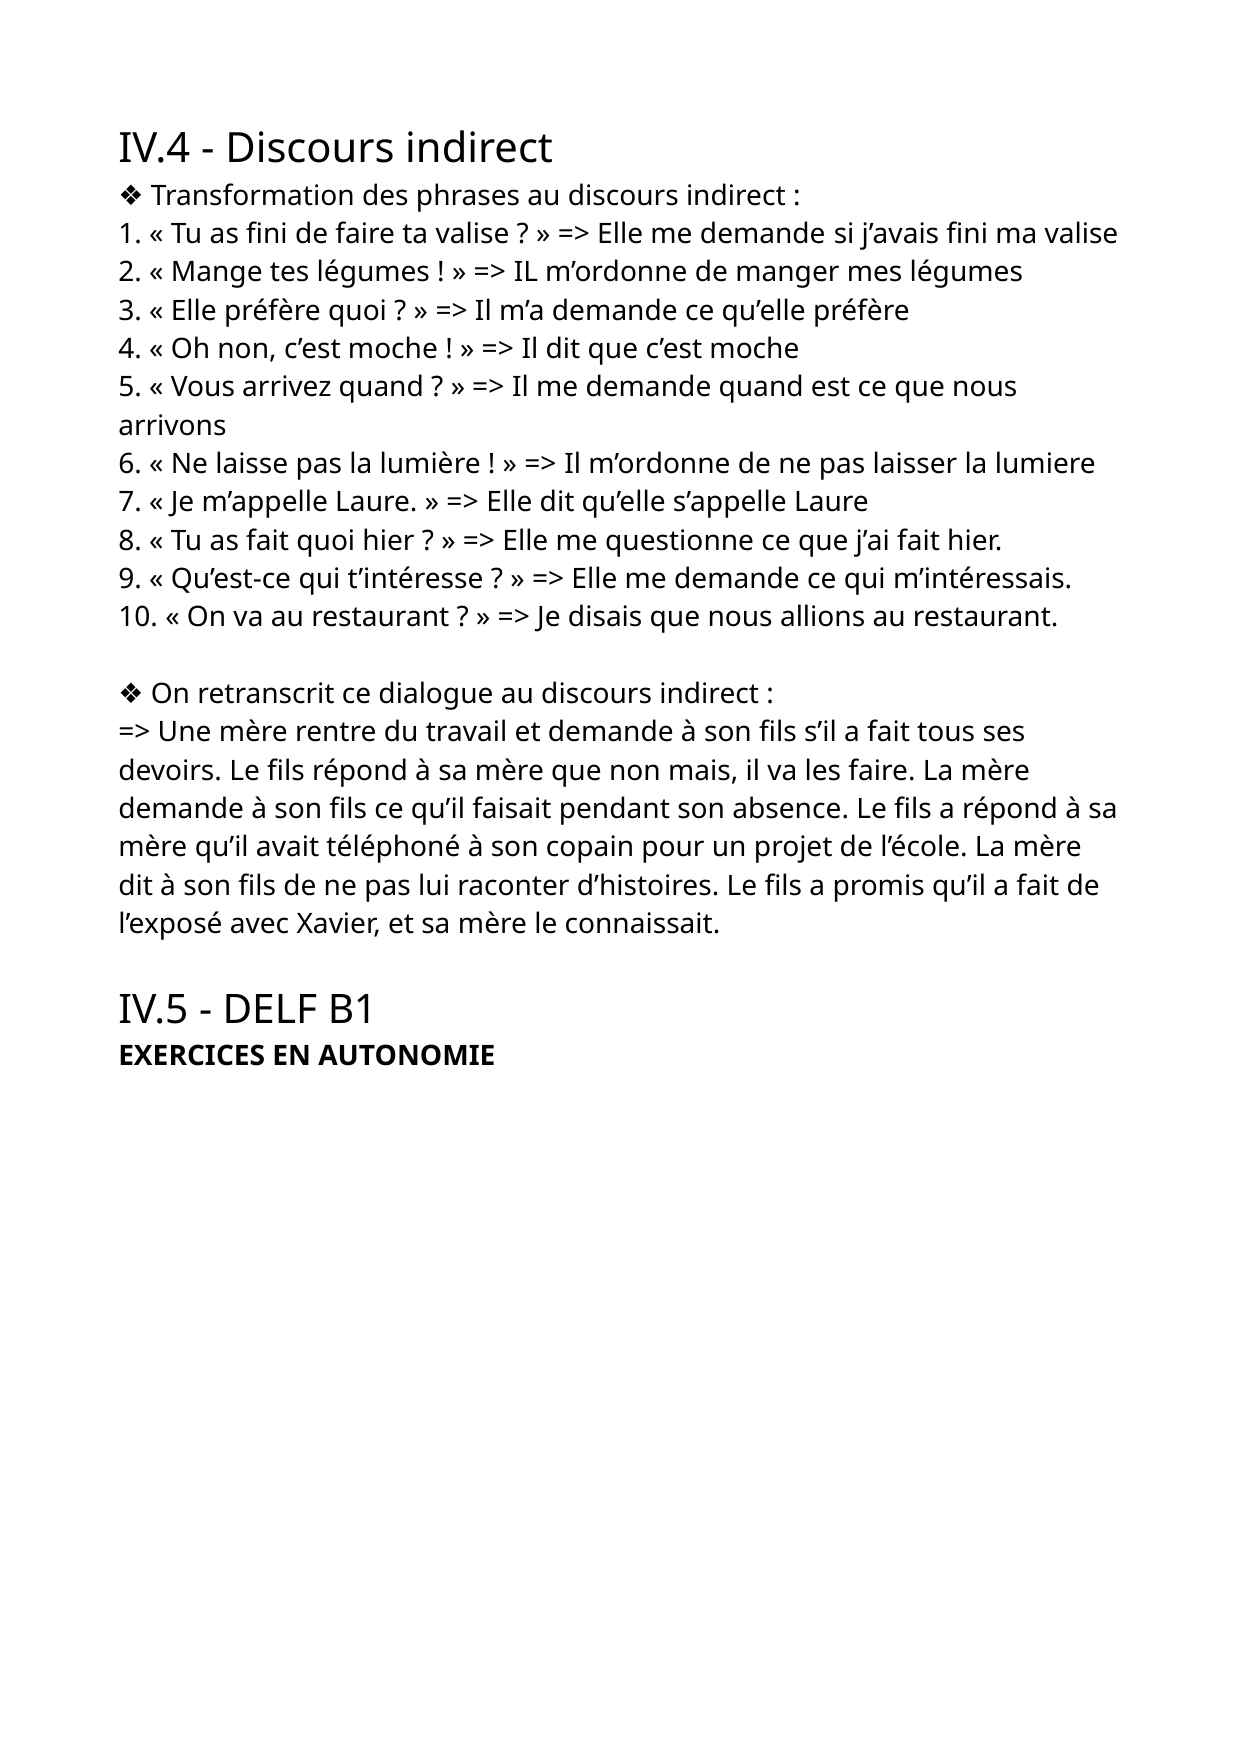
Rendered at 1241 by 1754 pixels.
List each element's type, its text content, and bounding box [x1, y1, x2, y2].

text IV.5 - DELF B1 EXERCICES EN AUTONOMIE [118, 980, 1122, 1073]
text IV.4 - Discours indirect ❖ Transformation des phrases au discours indirect : 1. « Tu as fini de faire ta valise ? » => Elle me demande si j’avais fini ma valise 2. « Mange tes légumes ! » => IL m’ordonne de manger mes légumes 3. « Elle préfère quoi ? » => Il m’a demande ce qu’elle préfère 4. « Oh non, c’est moche ! » => Il dit que c’est moche 5. « Vous arrivez quand ? » => Il me demande quand est ce que nous arrivons 6. « Ne laisse pas la lumière ! » => Il m’ordonne de ne pas laisser la lumiere 7. « Je m’appelle Laure. » => Elle dit qu’elle s’appelle Laure 8. « Tu as fait quoi hier ? » => Elle me questionne ce que j’ai fait hier. 9. « Qu’est-ce qui t’intéresse ? » => Elle me demande ce qui m’intéressais. 10. « On va au restaurant ? » => Je disais que nous allions au restaurant. [118, 118, 1122, 635]
text ❖ On retranscrit ce dialogue au discours indirect : => Une mère rentre du travail et demande à son fils s’il a fait tous ses devoirs. Le fils répond à sa mère que non mais, il va les faire. La mère demande à son fils ce qu’il faisait pendant son absence. Le fils a répond à sa mère qu’il avait téléphoné à son copain pour un projet de l’école. La mère dit à son fils de ne pas lui raconter d’histoires. Le fils a promis qu’il a fait de l’exposé avec Xavier, et sa mère le connaissait. [118, 635, 1122, 942]
